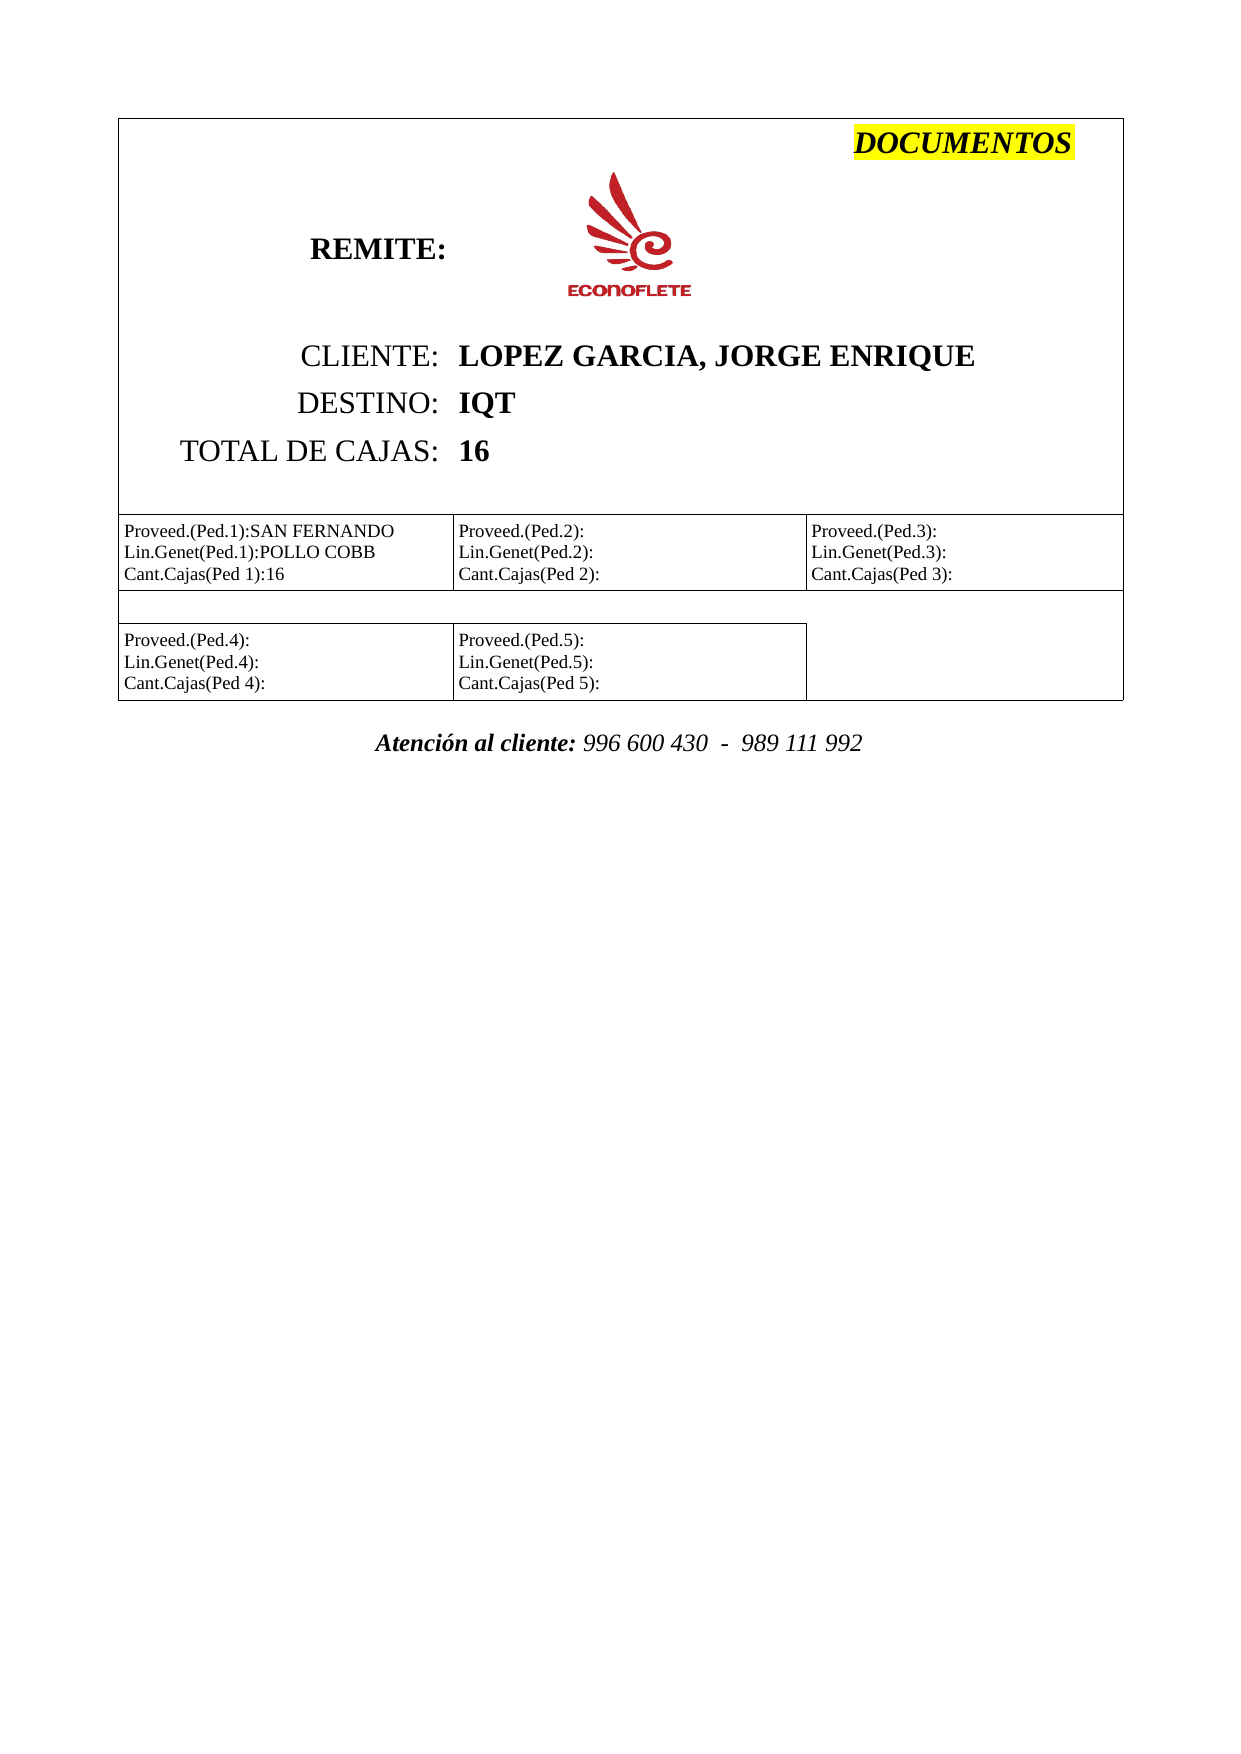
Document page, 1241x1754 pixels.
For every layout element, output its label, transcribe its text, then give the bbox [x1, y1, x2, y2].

table_cell [807, 623, 1123, 699]
table_cell TOTAL DE CAJAS: [119, 426, 453, 474]
table_cell DESTINO: [119, 379, 453, 426]
picture [552, 171, 707, 297]
table_cell 16 [453, 426, 1123, 474]
table_cell Proveed.(Ped.5): Lin.Genet(Ped.5): Cant.Cajas(Ped 5): [454, 624, 806, 699]
table_cell Proveed.(Ped.1):SAN FERNANDO Lin.Genet(Ped.1):POLLO COBB Cant.Cajas(Ped 1):16 [119, 515, 453, 590]
table_cell [806, 474, 1123, 514]
table_cell LOPEZ GARCIA, JORGE ENRIQUE [453, 332, 1123, 379]
table_cell [119, 591, 453, 623]
table_header [119, 119, 453, 166]
table_cell IQT [453, 379, 806, 426]
table_cell [453, 166, 806, 332]
table_cell Proveed.(Ped.2): Lin.Genet(Ped.2): Cant.Cajas(Ped 2): [454, 515, 806, 590]
table_cell [806, 166, 1123, 332]
table_cell [806, 591, 1123, 623]
table_header [453, 119, 806, 166]
table_cell [453, 474, 806, 514]
table_cell [453, 591, 806, 623]
table_cell REMITE: [119, 166, 453, 332]
table_cell CLIENTE: [119, 332, 453, 379]
table_cell [806, 379, 1123, 426]
table_header DOCUMENTOS [806, 119, 1123, 166]
text Atención al cliente: 996 600 430 - 989 111 992 [118, 728, 1122, 757]
table_cell [119, 474, 453, 514]
table_cell Proveed.(Ped.4): Lin.Genet(Ped.4): Cant.Cajas(Ped 4): [119, 624, 453, 699]
table_cell Proveed.(Ped.3): Lin.Genet(Ped.3): Cant.Cajas(Ped 3): [807, 515, 1123, 590]
